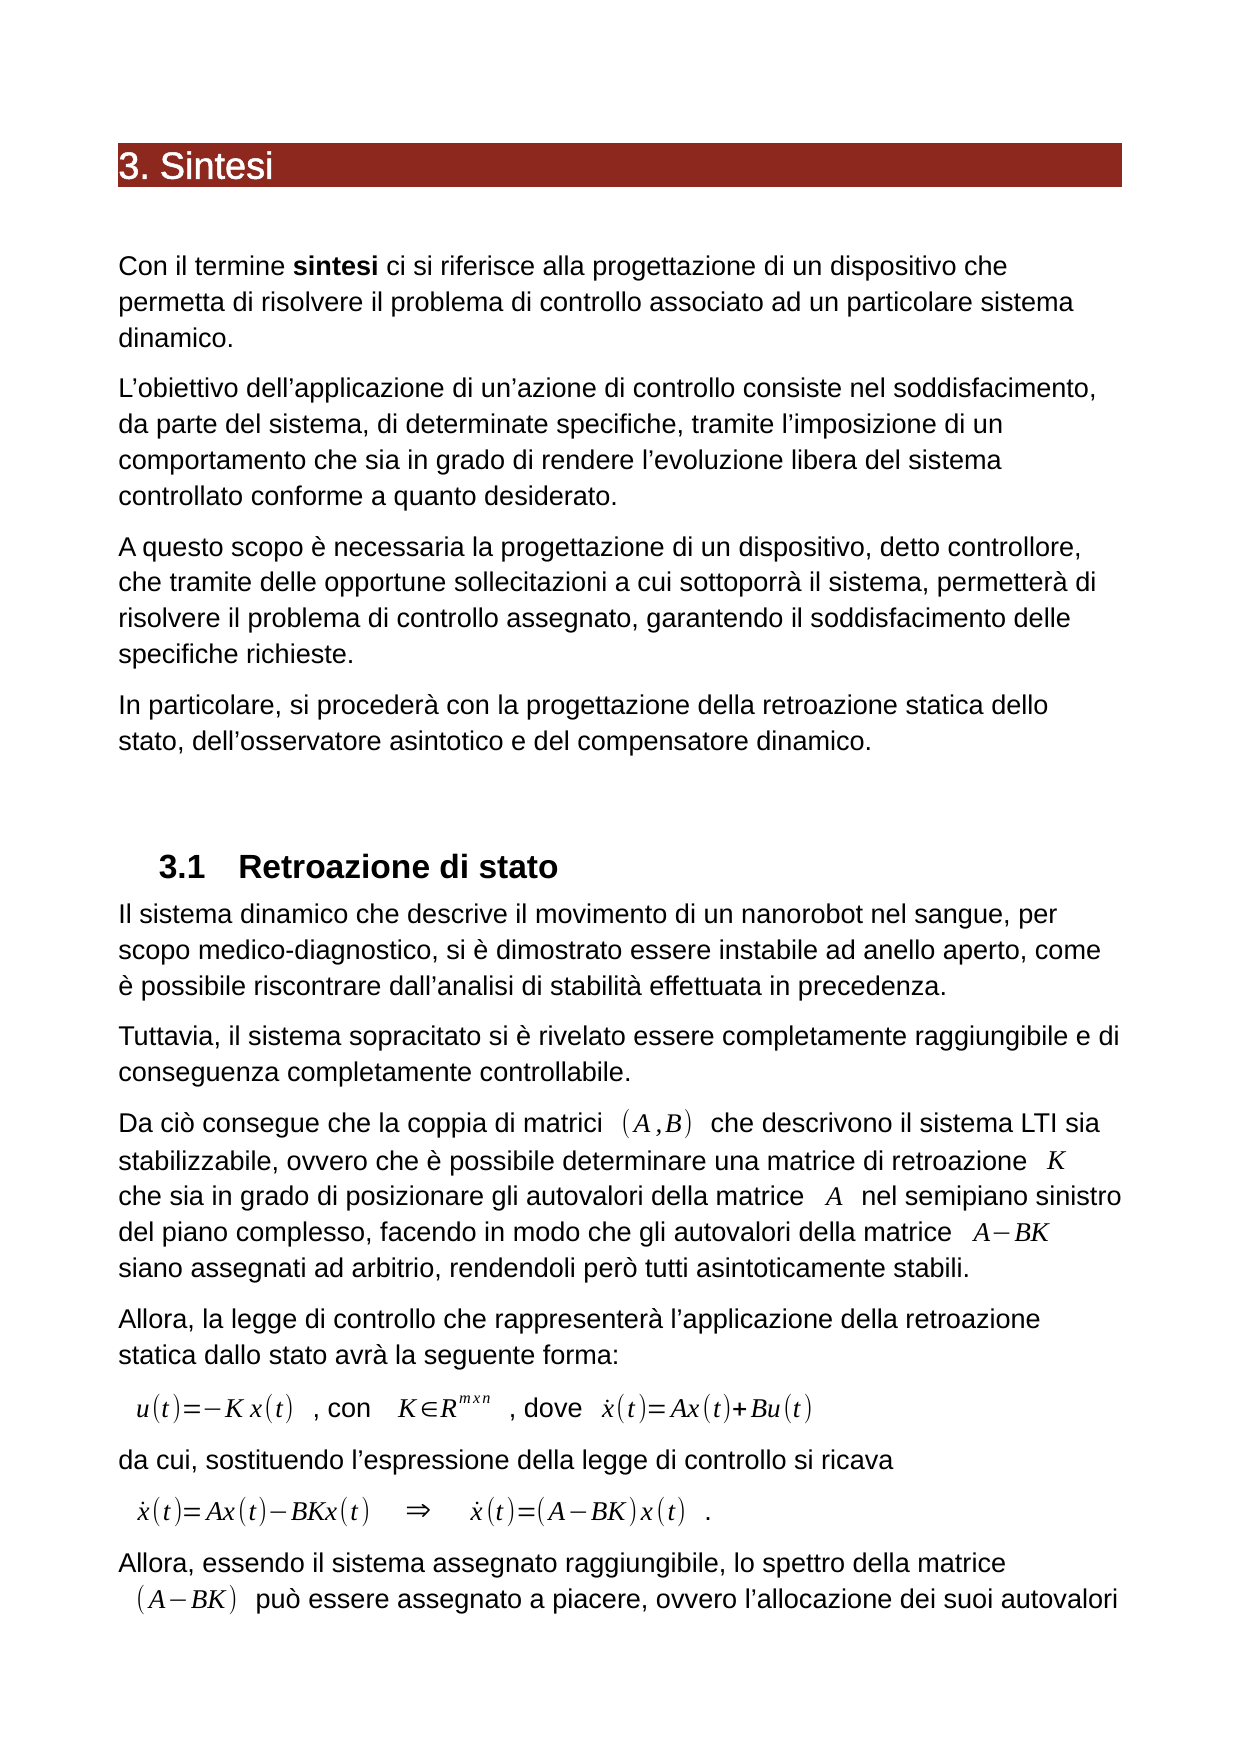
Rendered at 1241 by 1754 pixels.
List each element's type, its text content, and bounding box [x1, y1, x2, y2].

text . [118, 1495, 1122, 1528]
text Con il termine sintesi ci si riferisce alla progettazione di un dispositivo che permetta di risolvere il problema di controllo associato ad un particolare sistema dinamico. [118, 250, 1122, 353]
text In particolare, si procederà con la progettazione della retroazione statica dello stato, dell’osservatore asintotico e del compensatore dinamico. [118, 689, 1122, 756]
text A questo scopo è necessaria la progettazione di un dispositivo, detto controllore, che tramite delle opportune sollecitazioni a cui sottoporrà il sistema, permetterà di risolvere il problema di controllo assegnato, garantendo il soddisfacimento delle specifiche richieste. [118, 531, 1122, 669]
text Il sistema dinamico che descrive il movimento di un nanorobot nel sangue, per scopo medico-diagnostico, si è dimostrato essere instabile ad anello aperto, come è possibile riscontrare dall’analisi di stabilità effettuata in precedenza. [118, 898, 1122, 1001]
text , con , dove [118, 1389, 1122, 1425]
text Da ciò consegue che la coppia di matriciche descrivono il sistema LTI sia stabilizzabile, ovvero che è possibile determinare una matrice di retroazioneche sia in grado di posizionare gli autovalori della matricenel semipiano sinistro del piano complesso, facendo in modo che gli autovalori della matrice siano assegnati ad arbitrio, rendendoli però tutti asintoticamente stabili. [118, 1107, 1122, 1283]
subtitle Sintesi [273, 143, 1122, 187]
subtitle Sintesi [118, 143, 160, 187]
subtitle Retroazione di stato [149, 847, 1122, 885]
text Allora, la legge di controllo che rappresenterà l’applicazione della retroazione statica dallo stato avrà la seguente forma: [118, 1303, 1122, 1370]
text L’obiettivo dell’applicazione di un’azione di controllo consiste nel soddisfacimento, da parte del sistema, di determinate specifiche, tramite l’imposizione di un comportamento che sia in grado di rendere l’evoluzione libera del sistema controllato conforme a quanto desiderato. [118, 372, 1122, 511]
text Tuttavia, il sistema sopracitato si è rivelato essere completamente raggiungibile e di conseguenza completamente controllabile. [118, 1020, 1122, 1087]
text Allora, essendo il sistema assegnato raggiungibile, lo spettro della matrice può essere assegnato a piacere, ovvero l’allocazione dei suoi autovalori [118, 1547, 1122, 1616]
text da cui, sostituendo l’espressione della legge di controllo si ricava [118, 1444, 1122, 1475]
